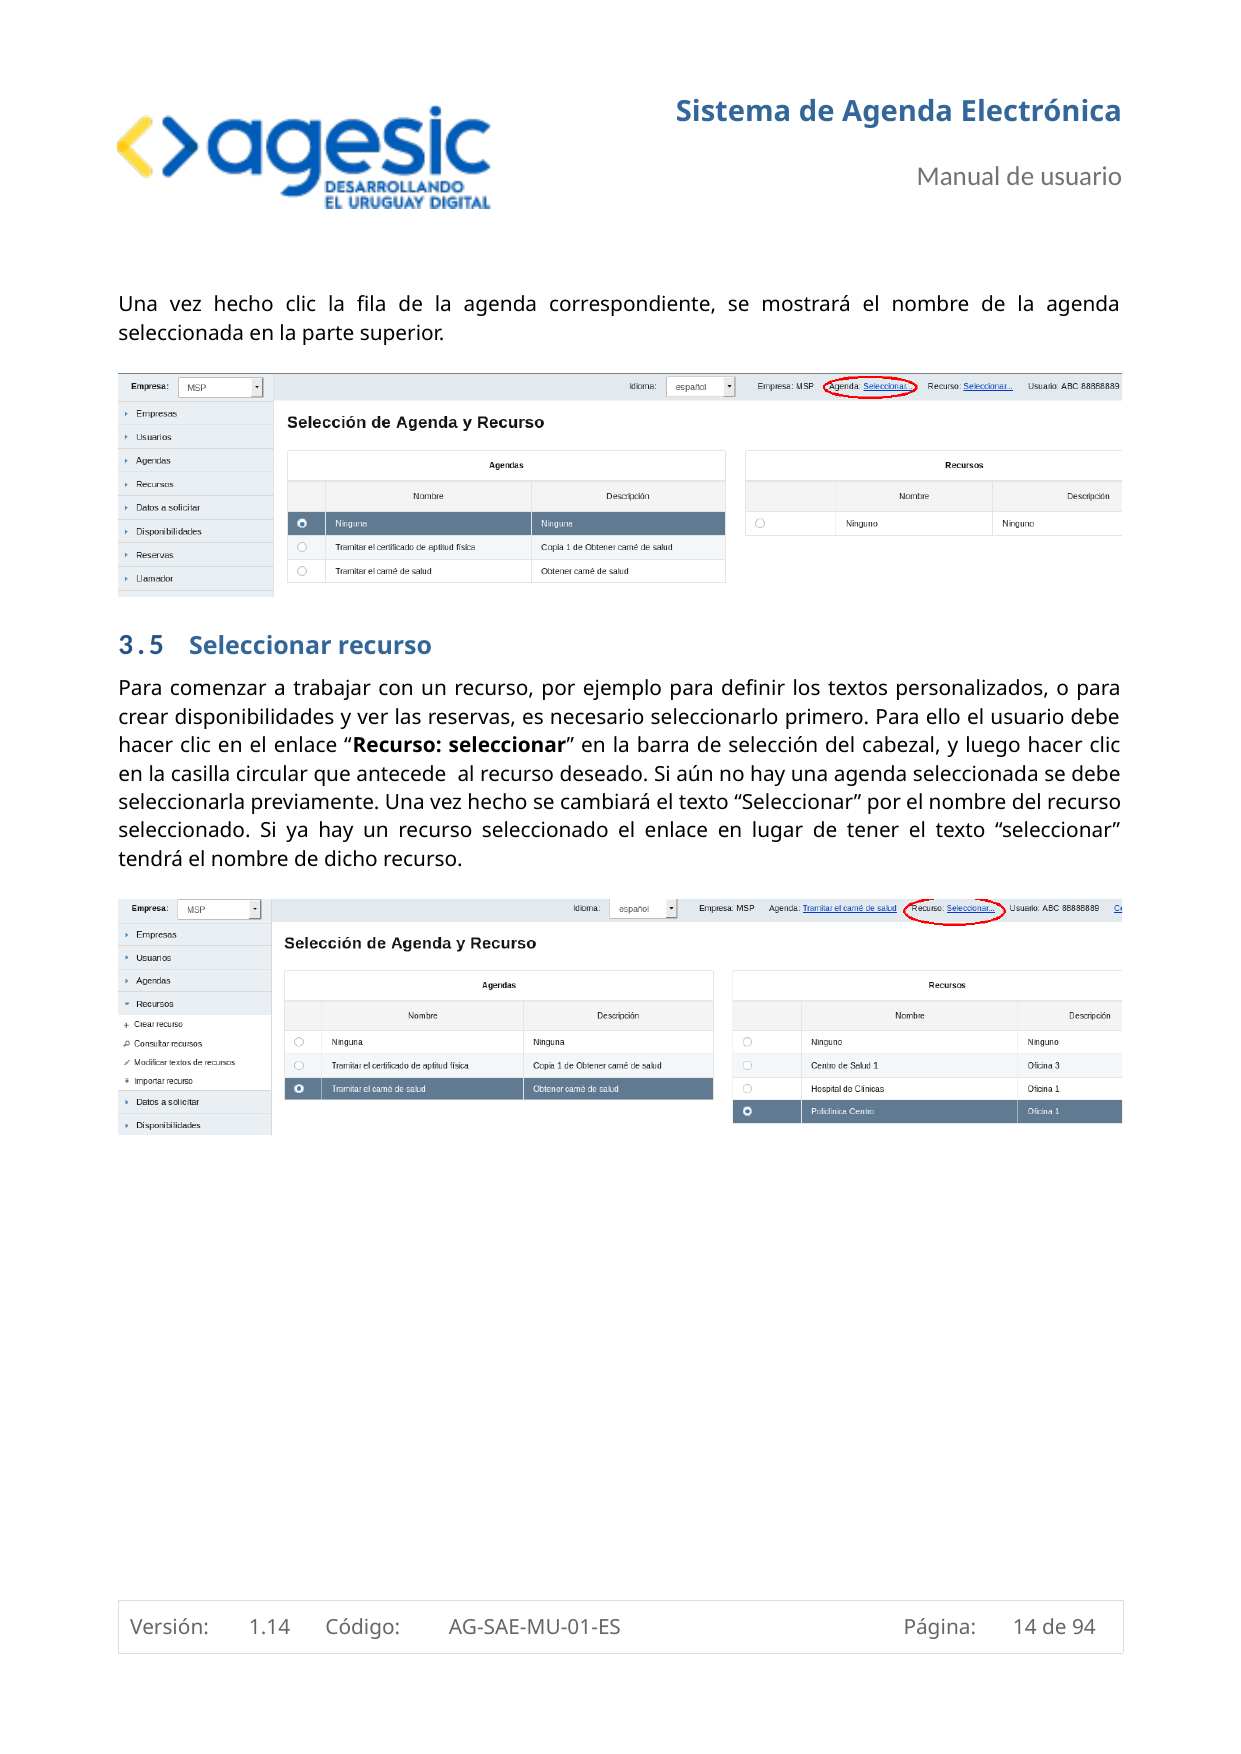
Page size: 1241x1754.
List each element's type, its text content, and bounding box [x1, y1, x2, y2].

picture [118, 899, 1123, 1135]
picture [116, 105, 492, 209]
subtitle Seleccionar recurso [118, 597, 1122, 661]
picture [118, 373, 1123, 597]
text Una vez hecho clic la fila de la agenda correspondiente, se mostrará el nombre de la agenda seleccionada en la parte superior. [118, 289, 1122, 346]
text Para comenzar a trabajar con un recurso, por ejemplo para definir los textos personalizados, o para crear disponibilidades y ver las reservas, es necesario seleccionarlo primero. Para ello el usuario debe hacer clic en el enlace “Recurso: seleccionar” en la barra de selección del cabezal, y luego hacer clic en la casilla circular que antecede al recurso deseado. Si aún no hay una agenda seleccionada se debe seleccionarla previamente. Una vez hecho se cambiará el texto “Seleccionar” por el nombre del recurso seleccionado. Si ya hay un recurso seleccionado el enlace en lugar de tener el texto “seleccionar” tendrá el nombre de dicho recurso. [118, 673, 1122, 872]
